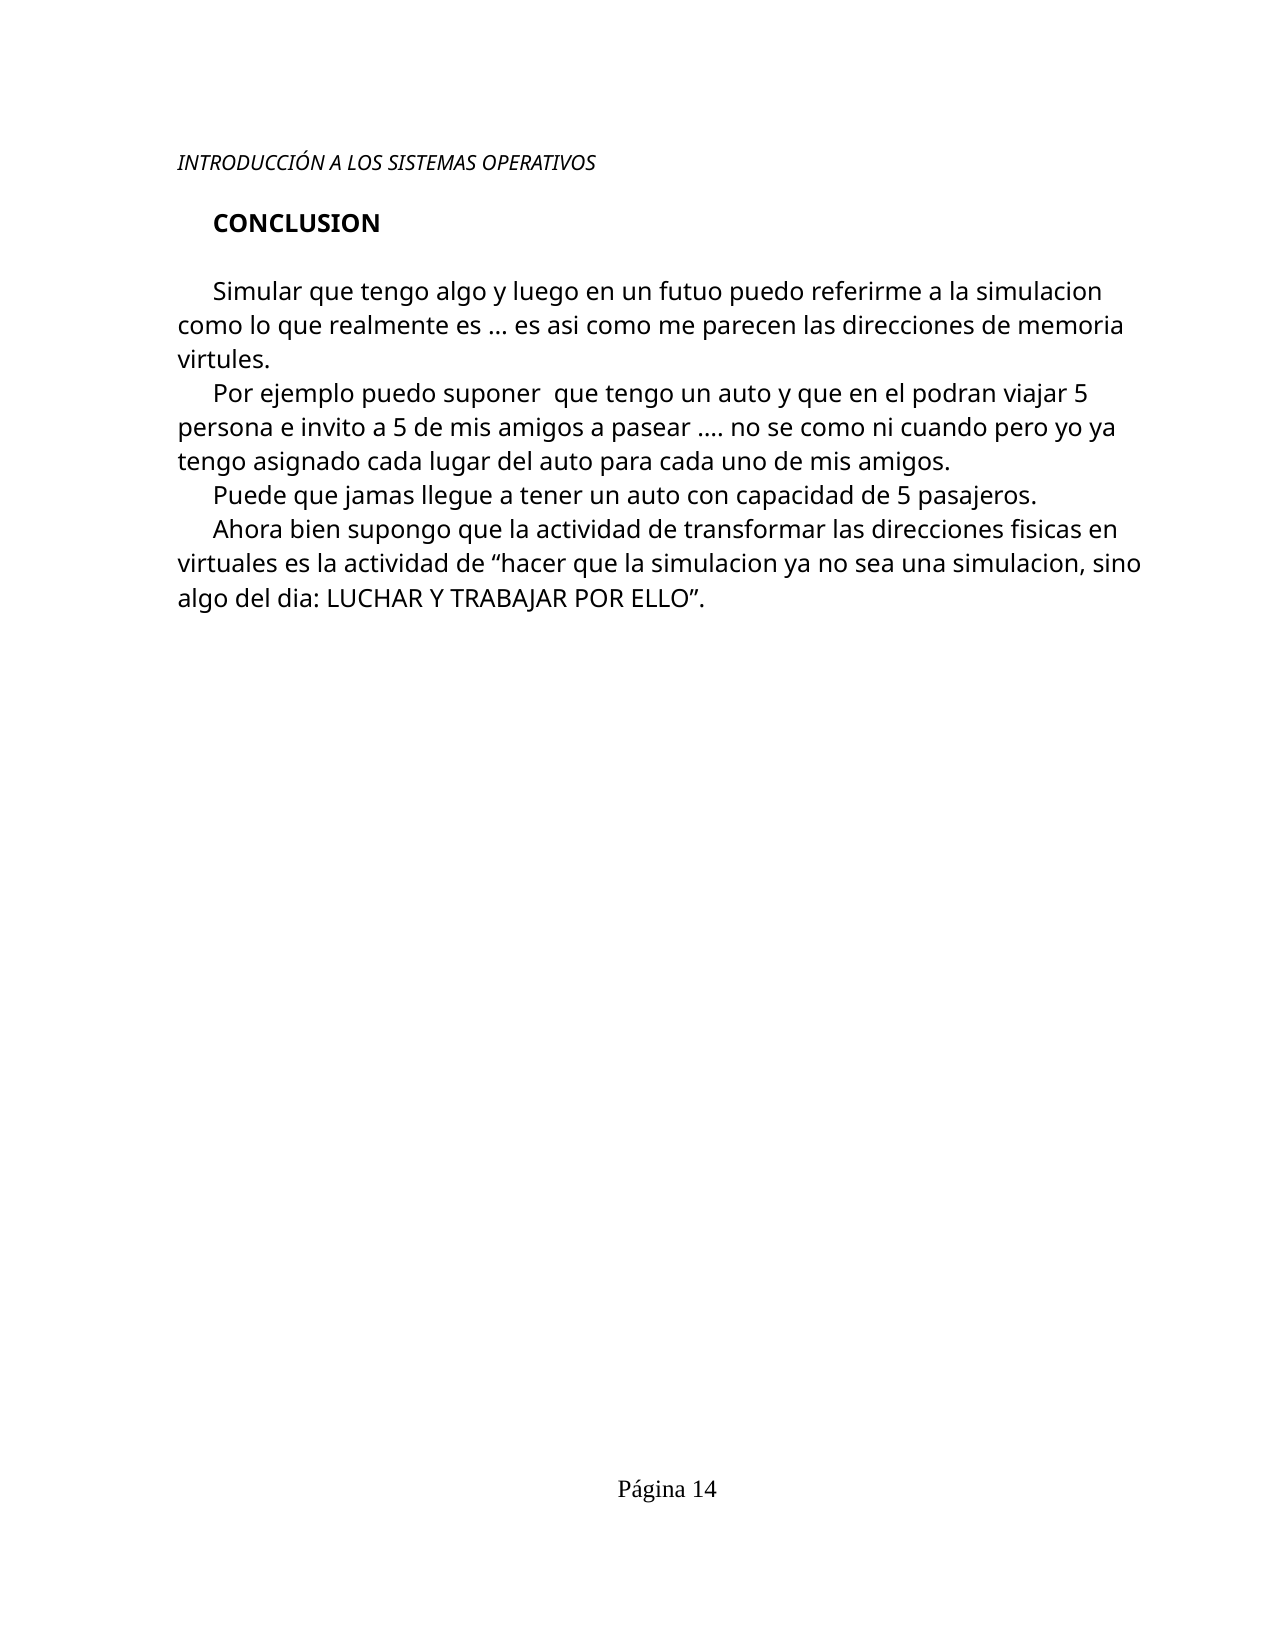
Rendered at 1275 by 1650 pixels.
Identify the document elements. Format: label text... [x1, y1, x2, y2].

text CONCLUSION [177, 206, 1157, 239]
text Puede que jamas llegue a tener un auto con capacidad de 5 pasajeros. [177, 478, 1157, 512]
text Ahora bien supongo que la actividad de transformar las direcciones fisicas en virtuales es la actividad de “hacer que la simulacion ya no sea una simulacion, sino algo del dia: LUCHAR Y TRABAJAR POR ELLO”. [177, 512, 1157, 614]
text Por ejemplo puedo suponer que tengo un auto y que en el podran viajar 5 persona e invito a 5 de mis amigos a pasear …. no se como ni cuando pero yo ya tengo asignado cada lugar del auto para cada uno de mis amigos. [177, 376, 1157, 478]
text Simular que tengo algo y luego en un futuo puedo referirme a la simulacion como lo que realmente es … es asi como me parecen las direcciones de memoria virtules. [177, 274, 1157, 376]
